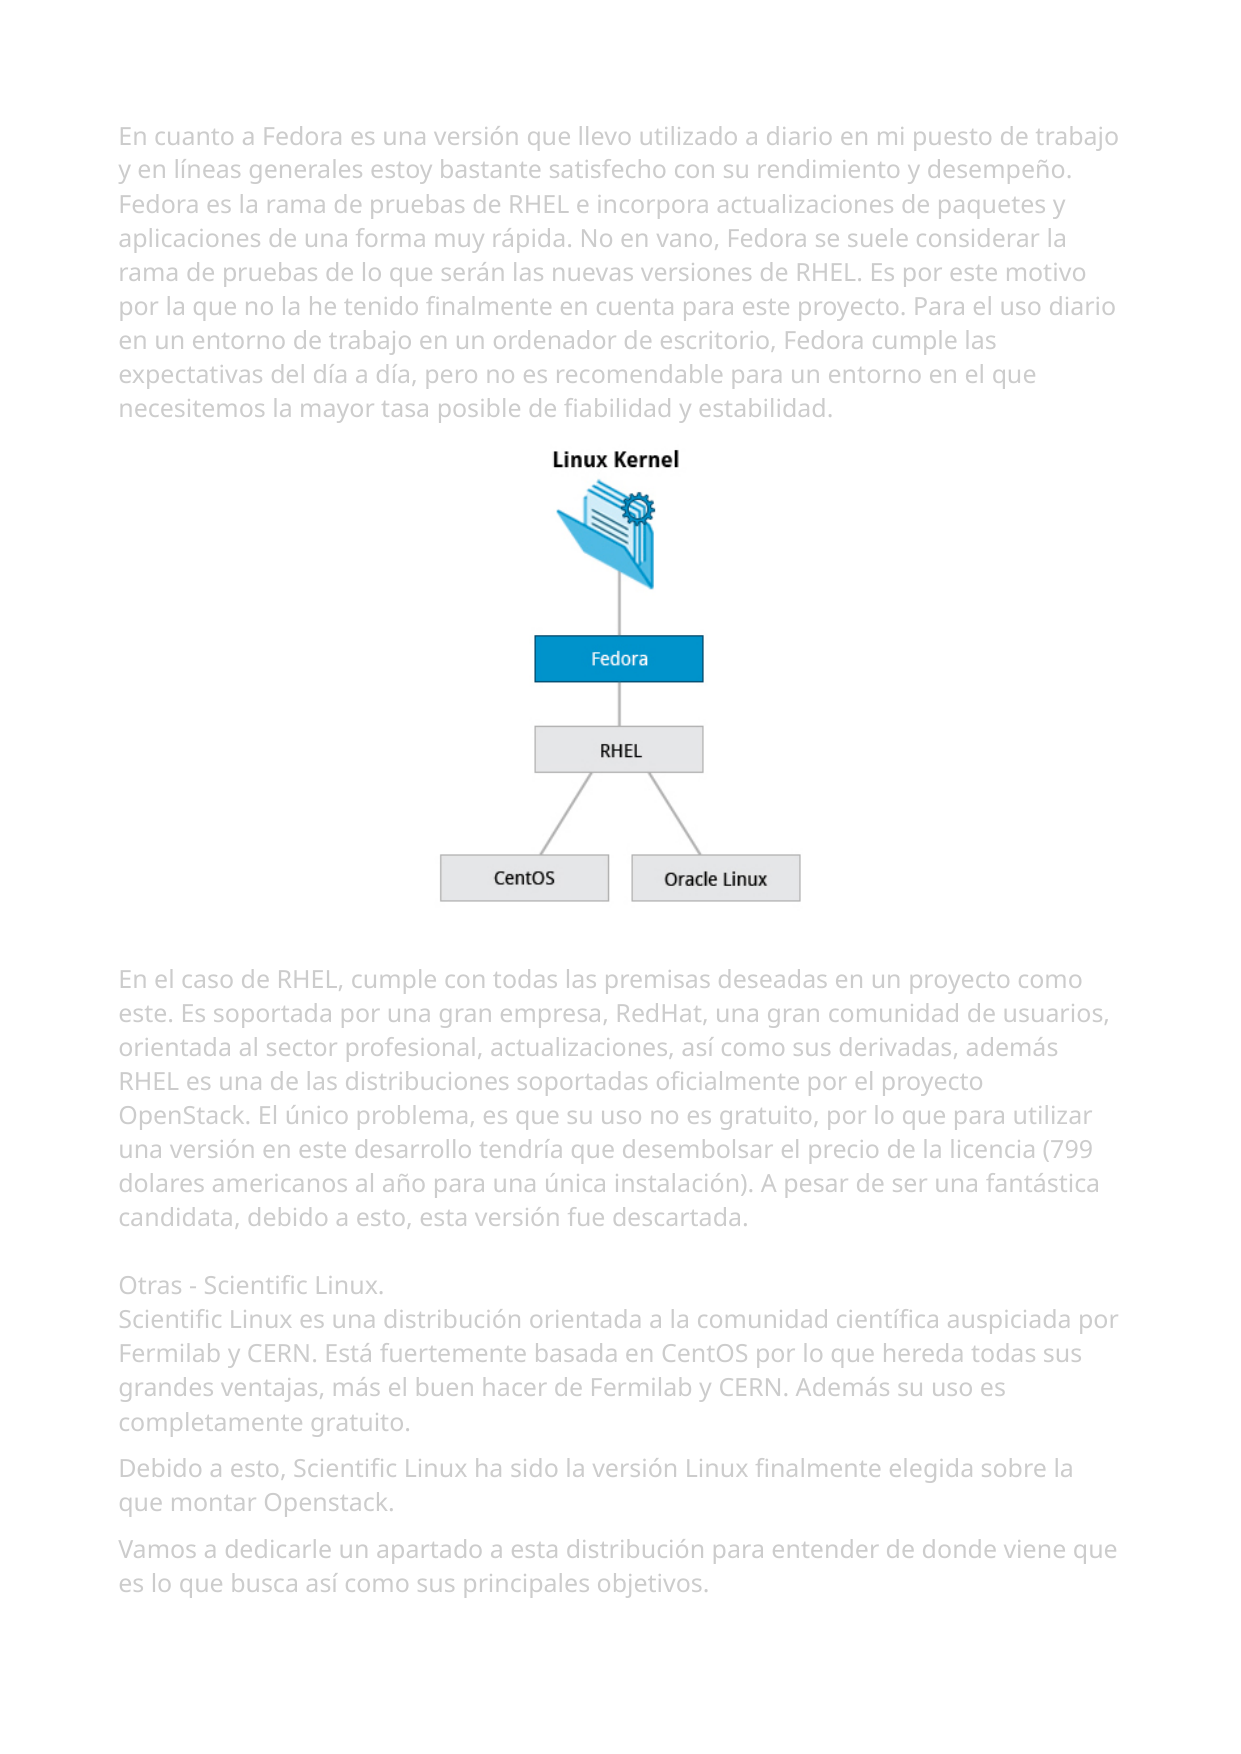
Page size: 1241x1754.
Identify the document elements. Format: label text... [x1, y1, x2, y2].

text Vamos a dedicarle un apartado a esta distribución para entender de donde viene que es lo que busca así como sus principales objetivos. [118, 1531, 1122, 1599]
picture [414, 424, 827, 928]
text En el caso de RHEL, cumple con todas las premisas deseadas en un proyecto como este. Es soportada por una gran empresa, RedHat, una gran comunidad de usuarios, orientada al sector profesional, actualizaciones, así como sus derivadas, además RHEL es una de las distribuciones soportadas oficialmente por el proyecto OpenStack. El único problema, es que su uso no es gratuito, por lo que para utilizar una versión en este desarrollo tendría que desembolsar el precio de la licencia (799 dolares americanos al año para una única instalación). A pesar de ser una fantástica candidata, debido a esto, esta versión fue descartada. [118, 961, 1122, 1234]
text En cuanto a Fedora es una versión que llevo utilizado a diario en mi puesto de trabajo y en líneas generales estoy bastante satisfecho con su rendimiento y desempeño. Fedora es la rama de pruebas de RHEL e incorpora actualizaciones de paquetes y aplicaciones de una forma muy rápida. No en vano, Fedora se suele considerar la rama de pruebas de lo que serán las nuevas versiones de RHEL. Es por este motivo por la que no la he tenido finalmente en cuenta para este proyecto. Para el uso diario en un entorno de trabajo en un ordenador de escritorio, Fedora cumple las expectativas del día a día, pero no es recomendable para un entorno en el que necesitemos la mayor tasa posible de fiabilidad y estabilidad. [118, 118, 1122, 425]
text Scientific Linux es una distribución orientada a la comunidad científica auspiciada por Fermilab y CERN. Está fuertemente basada en CentOS por lo que hereda todas sus grandes ventajas, más el buen hacer de Fermilab y CERN. Además su uso es completamente gratuito. [118, 1302, 1122, 1438]
text Debido a esto, Scientific Linux ha sido la versión Linux finalmente elegida sobre la que montar Openstack. [118, 1451, 1122, 1519]
text Otras - Scientific Linux. [118, 1268, 1122, 1302]
